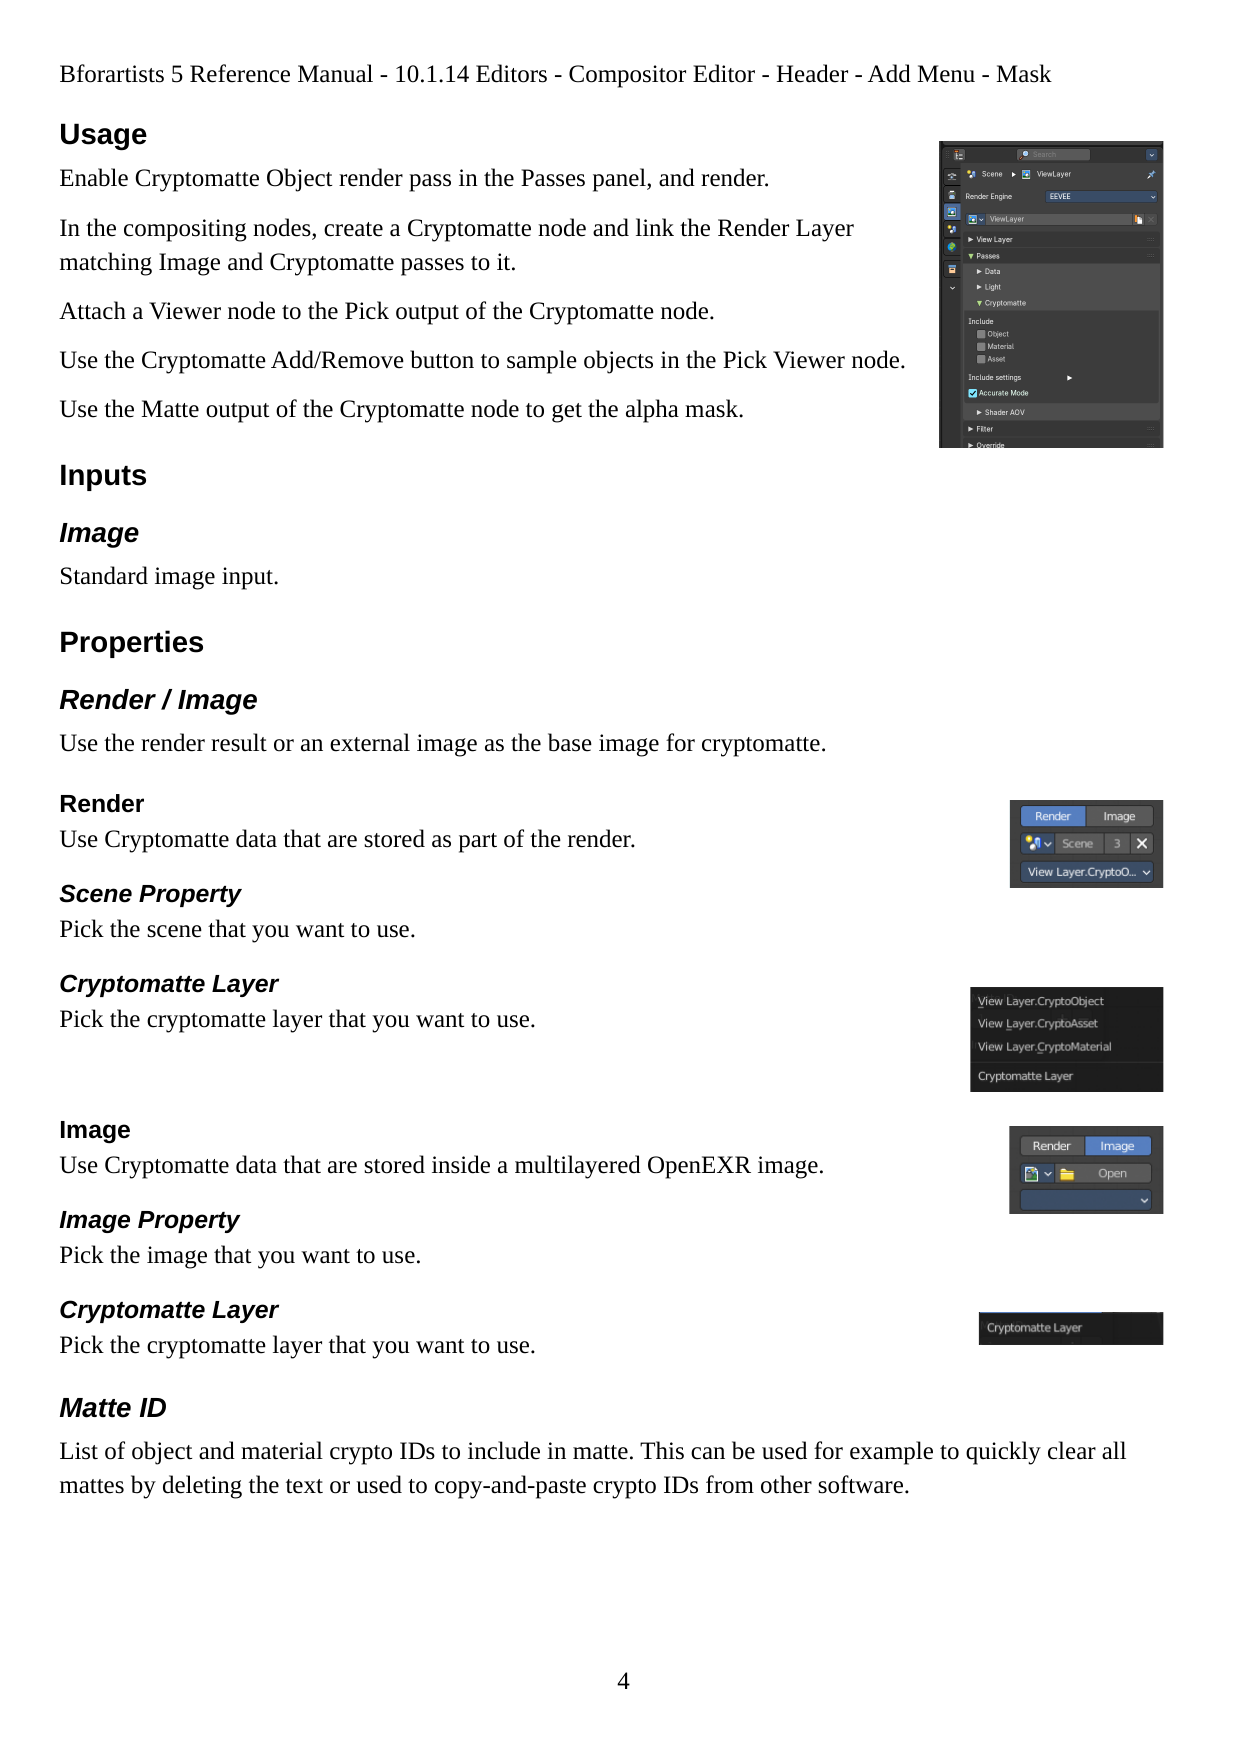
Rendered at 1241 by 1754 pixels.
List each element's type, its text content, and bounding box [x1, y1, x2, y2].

subtitle Image [59, 517, 1181, 548]
subtitle Properties [59, 625, 1181, 658]
text Use Cryptomatte data that are stored as part of the render. [59, 824, 1009, 853]
text Enable Cryptomatte Object render pass in the Passes panel, and render. [59, 163, 939, 192]
subtitle Render / Image [59, 683, 1181, 715]
text Use the Matte output of the Cryptomatte node to get the alpha mask. [59, 394, 939, 423]
text In the compositing nodes, create a Cryptomatte node and link the Render Layer matching Image and Cryptomatte passes to it. [59, 213, 939, 276]
subtitle Cryptomatte Layer [59, 1295, 1181, 1324]
subtitle Usage [59, 117, 1181, 151]
text Standard image input. [59, 561, 1181, 590]
picture [970, 987, 1164, 1092]
text Use Cryptomatte data that are stored inside a multilayered OpenEXR image. [59, 1150, 1009, 1178]
subtitle Inputs [59, 458, 1181, 492]
text Pick the cryptomatte layer that you want to use. [59, 1330, 1181, 1359]
picture [1009, 1126, 1164, 1214]
subtitle Scene Property [59, 879, 1181, 908]
subtitle Image [59, 1115, 1181, 1143]
text Pick the image that you want to use. [59, 1240, 1181, 1269]
text Use the render result or an external image as the base image for cryptomatte. [59, 728, 1181, 757]
subtitle Cryptomatte Layer [59, 969, 1181, 998]
picture [1009, 800, 1164, 888]
picture [939, 141, 1164, 448]
text Use the Cryptomatte Add/Remove button to sample objects in the Pick Viewer node. [59, 345, 939, 374]
text Attach a Viewer node to the Pick output of the Cryptomatte node. [59, 296, 939, 325]
text Pick the scene that you want to use. [59, 914, 1181, 943]
text Pick the cryptomatte layer that you want to use. [59, 1004, 970, 1033]
text List of object and material crypto IDs to include in matte. This can be used for example to quickly clear all mattes by deleting the text or used to copy-and-paste crypto IDs from other software. [59, 1436, 1181, 1499]
subtitle Image Property [59, 1205, 1181, 1234]
subtitle Render [59, 789, 1181, 818]
picture [978, 1312, 1164, 1345]
subtitle Matte ID [59, 1392, 1181, 1423]
